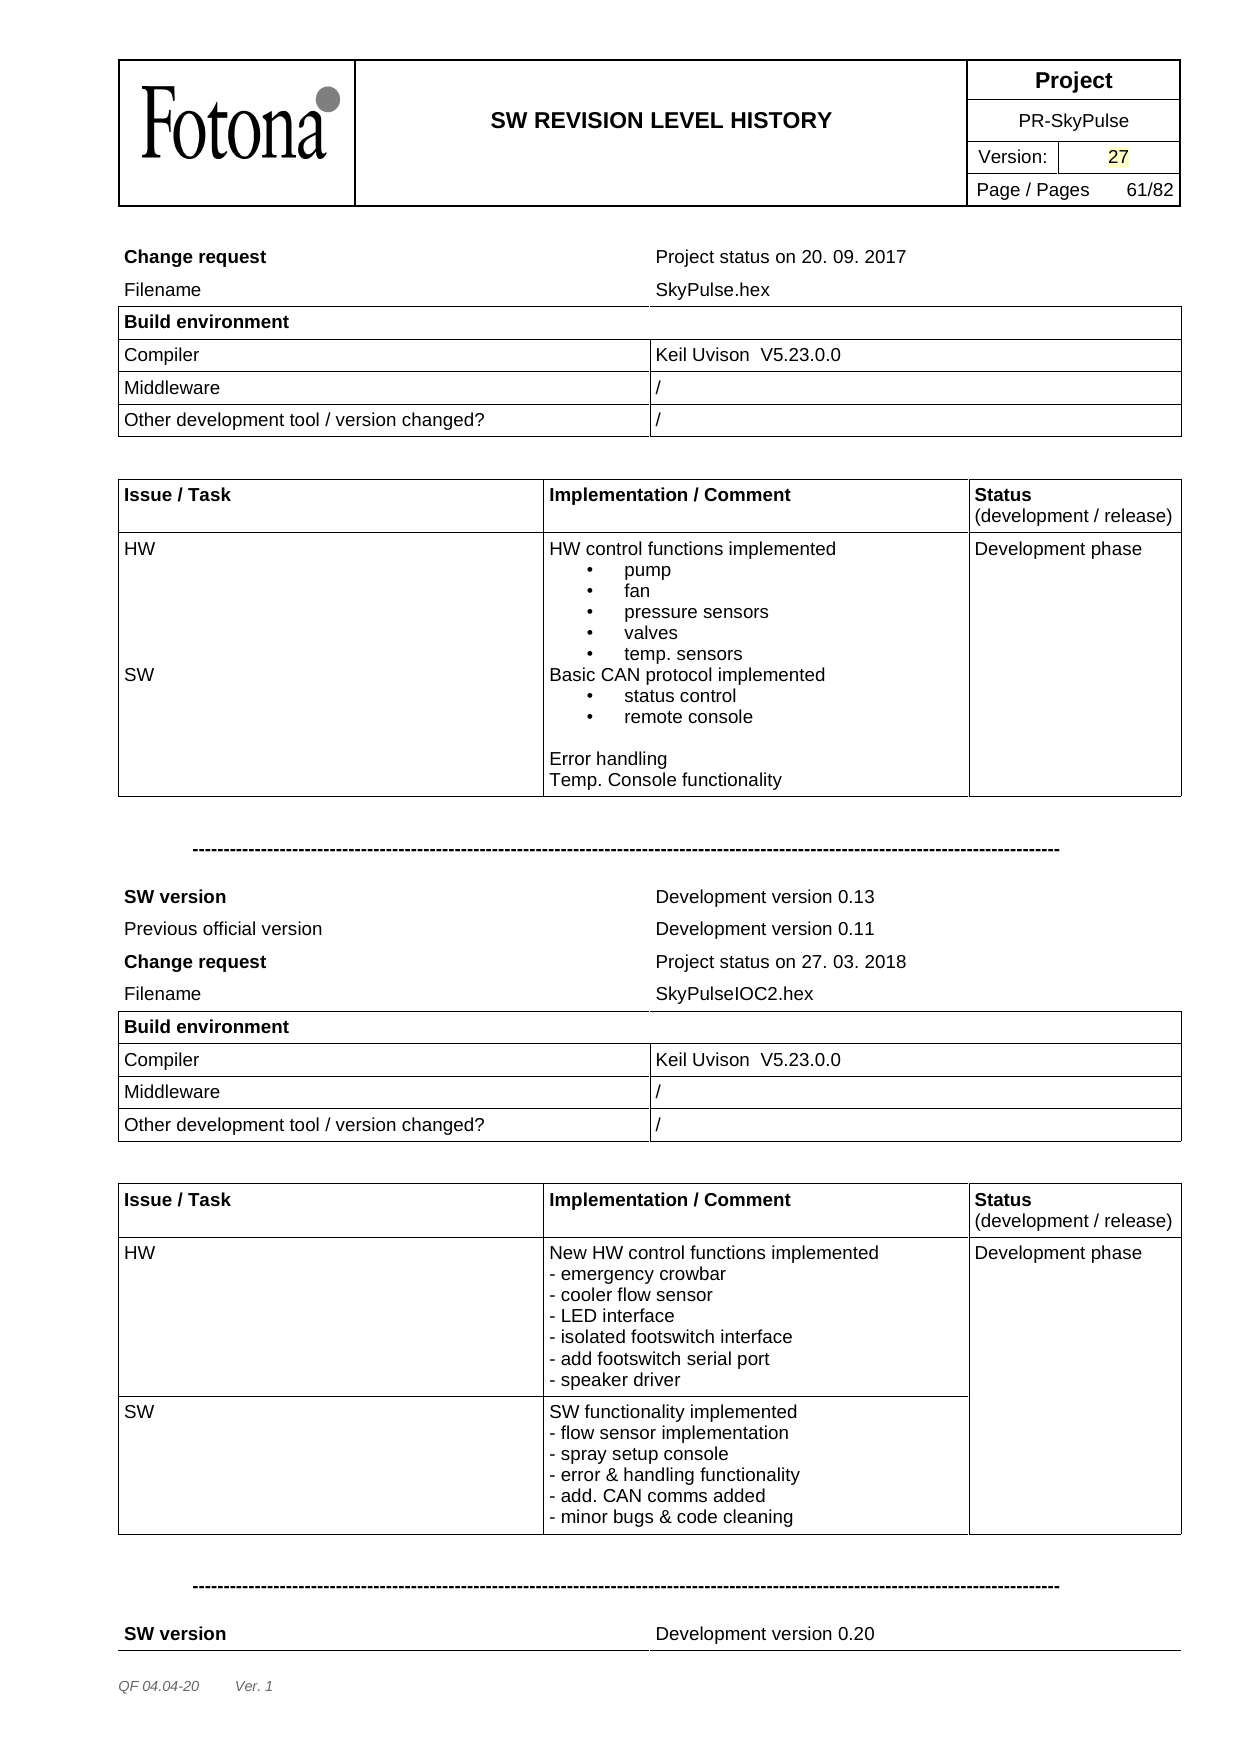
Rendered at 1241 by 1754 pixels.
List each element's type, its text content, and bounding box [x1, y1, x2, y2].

table_header Development version 0.13 [650, 881, 1181, 913]
table_cell HW [119, 1238, 543, 1396]
table_cell Build environment [119, 307, 1181, 339]
table_cell Other development tool / version changed? [119, 1109, 649, 1141]
table_cell SkyPulseIOC2.hex [650, 978, 1181, 1011]
table_cell / [651, 1109, 1181, 1141]
table_cell Change request [118, 241, 649, 273]
text ------------------------------------------------------------------------------------------------------------------------------------------- [118, 1576, 1163, 1597]
table_cell Compiler [119, 1044, 649, 1076]
table_cell Middleware [119, 372, 649, 404]
table_cell Filename [118, 274, 649, 306]
table_cell Middleware [119, 1077, 649, 1108]
table_cell / [651, 372, 1181, 404]
table_header Issue / Task [119, 1184, 543, 1237]
table_cell New HW control functions implemented - emergency crowbar - cooler flow sensor - LED interface - isolated footswitch interface - add footswitch serial port - speaker driver [544, 1238, 968, 1396]
table_cell Previous official version [118, 913, 649, 946]
table_cell Development version 0.11 [650, 913, 1181, 946]
table_cell / [651, 405, 1181, 436]
table_header Issue / Task [119, 480, 543, 532]
table_cell HW control functions implemented pump fan pressure sensors valves temp. sensors Basic CAN protocol implemented status control remote console Error handling Temp. Console functionality [544, 533, 968, 796]
table_cell Change request [118, 946, 649, 978]
table_header Implementation / Comment [544, 480, 968, 532]
table_cell / [651, 1077, 1181, 1108]
table_cell Keil Uvison V5.23.0.0 [651, 1044, 1181, 1076]
table_header Implementation / Comment [544, 1184, 968, 1237]
table_cell SW [119, 1397, 543, 1534]
table_cell Compiler [119, 340, 649, 371]
table_cell Other development tool / version changed? [119, 405, 649, 436]
text ------------------------------------------------------------------------------------------------------------------------------------------- [118, 838, 1163, 859]
table_header SW version [118, 1618, 649, 1650]
table_cell Project status on 27. 03. 2018 [650, 946, 1181, 978]
table_header Status (development / release) [970, 480, 1181, 532]
table_cell HW SW [119, 533, 543, 796]
table_cell Project status on 20. 09. 2017 [650, 241, 1181, 273]
table_cell Build environment [119, 1012, 1181, 1043]
table_cell Development phase [970, 533, 1181, 796]
table_cell SkyPulse.hex [650, 274, 1181, 306]
table_cell Keil Uvison V5.23.0.0 [651, 340, 1181, 371]
table_header Status (development / release) [970, 1184, 1181, 1237]
table_cell Development phase [970, 1238, 1181, 1534]
table_header SW version [118, 881, 649, 913]
table_cell Filename [118, 978, 649, 1011]
table_header Development version 0.20 [650, 1618, 1181, 1650]
table_cell SW functionality implemented - flow sensor implementation - spray setup console - error & handling functionality - add. CAN comms added - minor bugs & code cleaning [544, 1397, 968, 1534]
